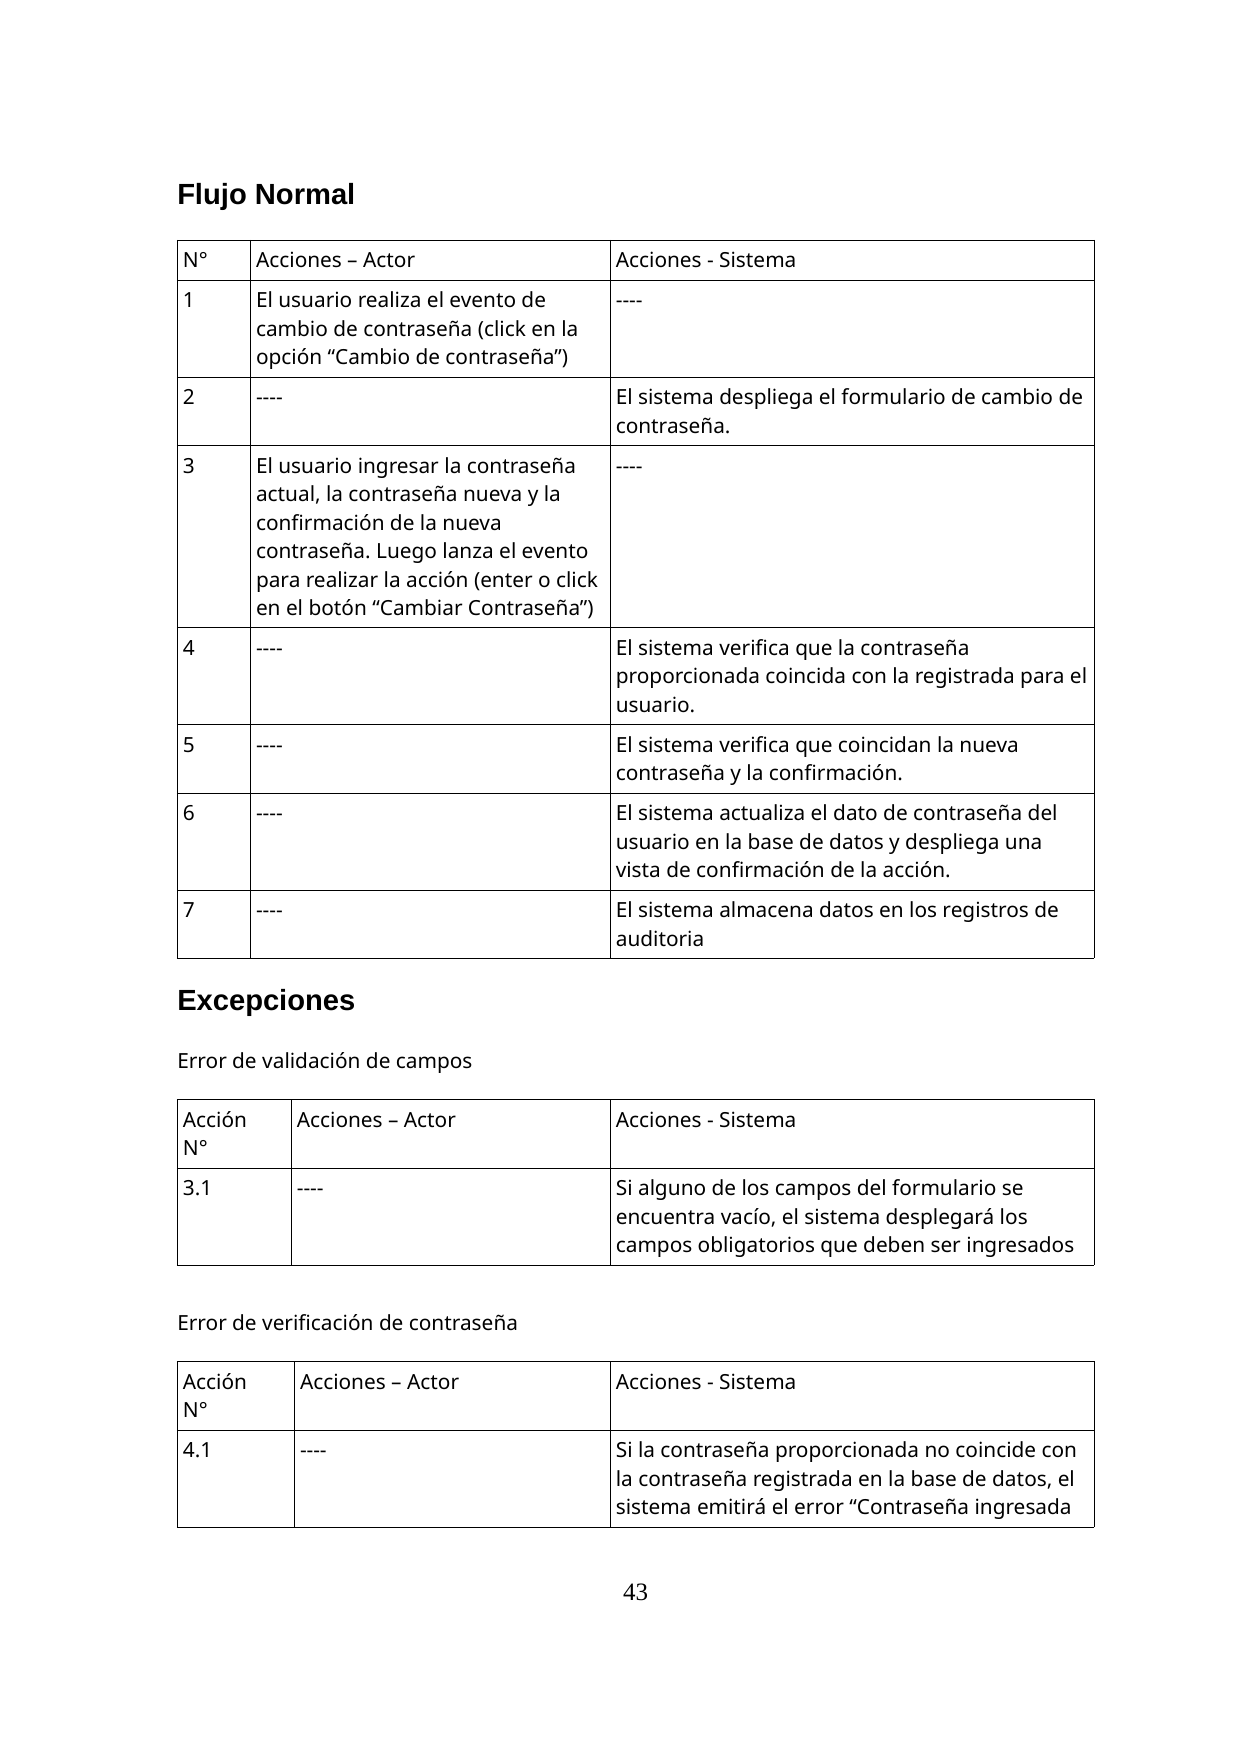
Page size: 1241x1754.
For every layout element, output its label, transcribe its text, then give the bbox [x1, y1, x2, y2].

table_cell ---- [251, 794, 610, 889]
table_cell El sistema despliega el formulario de cambio de contraseña. [611, 378, 1094, 445]
table_cell 7 [178, 891, 250, 958]
table_cell El sistema verifica que coincidan la nueva contraseña y la confirmación. [611, 725, 1094, 793]
table_cell ---- [292, 1169, 610, 1264]
text Error de verificación de contraseña [177, 1308, 1093, 1336]
subtitle Flujo Normal [177, 177, 1093, 211]
table_header N° [178, 241, 250, 280]
table_header Acciones - Sistema [611, 1362, 1094, 1430]
table_cell ---- [251, 628, 610, 724]
table_cell El sistema verifica que la contraseña proporcionada coincida con la registrada para el usuario. [611, 628, 1094, 724]
table_cell 1 [178, 281, 250, 377]
table_cell Si alguno de los campos del formulario se encuentra vacío, el sistema desplegará los campos obligatorios que deben ser ingresados [611, 1169, 1094, 1264]
table_cell 6 [178, 794, 250, 889]
table_header Acciones - Sistema [611, 1100, 1094, 1168]
subtitle Excepciones [177, 983, 1093, 1017]
table_header Acciones – Actor [295, 1362, 610, 1430]
table_cell 2 [178, 378, 250, 445]
table_cell 3.1 [178, 1169, 291, 1264]
table_cell ---- [611, 281, 1094, 377]
table_header Acción N° [178, 1362, 294, 1430]
table_cell ---- [251, 378, 610, 445]
table_cell 4.1 [178, 1431, 294, 1527]
table_cell El usuario ingresar la contraseña actual, la contraseña nueva y la confirmación de la nueva contraseña. Luego lanza el evento para realizar la acción (enter o click en el botón “Cambiar Contraseña”) [251, 446, 610, 627]
table_cell ---- [295, 1431, 610, 1527]
table_cell Si la contraseña proporcionada no coincide con la contraseña registrada en la base de datos, el sistema emitirá el error “Contraseña ingresada [611, 1431, 1094, 1527]
table_header Acciones - Sistema [611, 241, 1094, 280]
table_cell El sistema almacena datos en los registros de auditoria [611, 891, 1094, 958]
table_cell 4 [178, 628, 250, 724]
table_header Acciones – Actor [292, 1100, 610, 1168]
table_cell ---- [251, 725, 610, 793]
text Error de validación de campos [177, 1046, 1093, 1074]
table_cell 3 [178, 446, 250, 627]
table_cell El sistema actualiza el dato de contraseña del usuario en la base de datos y despliega una vista de confirmación de la acción. [611, 794, 1094, 889]
table_header Acción N° [178, 1100, 291, 1168]
table_cell El usuario realiza el evento de cambio de contraseña (click en la opción “Cambio de contraseña”) [251, 281, 610, 377]
table_header Acciones – Actor [251, 241, 610, 280]
table_cell ---- [611, 446, 1094, 627]
table_cell ---- [251, 891, 610, 958]
table_cell 5 [178, 725, 250, 793]
